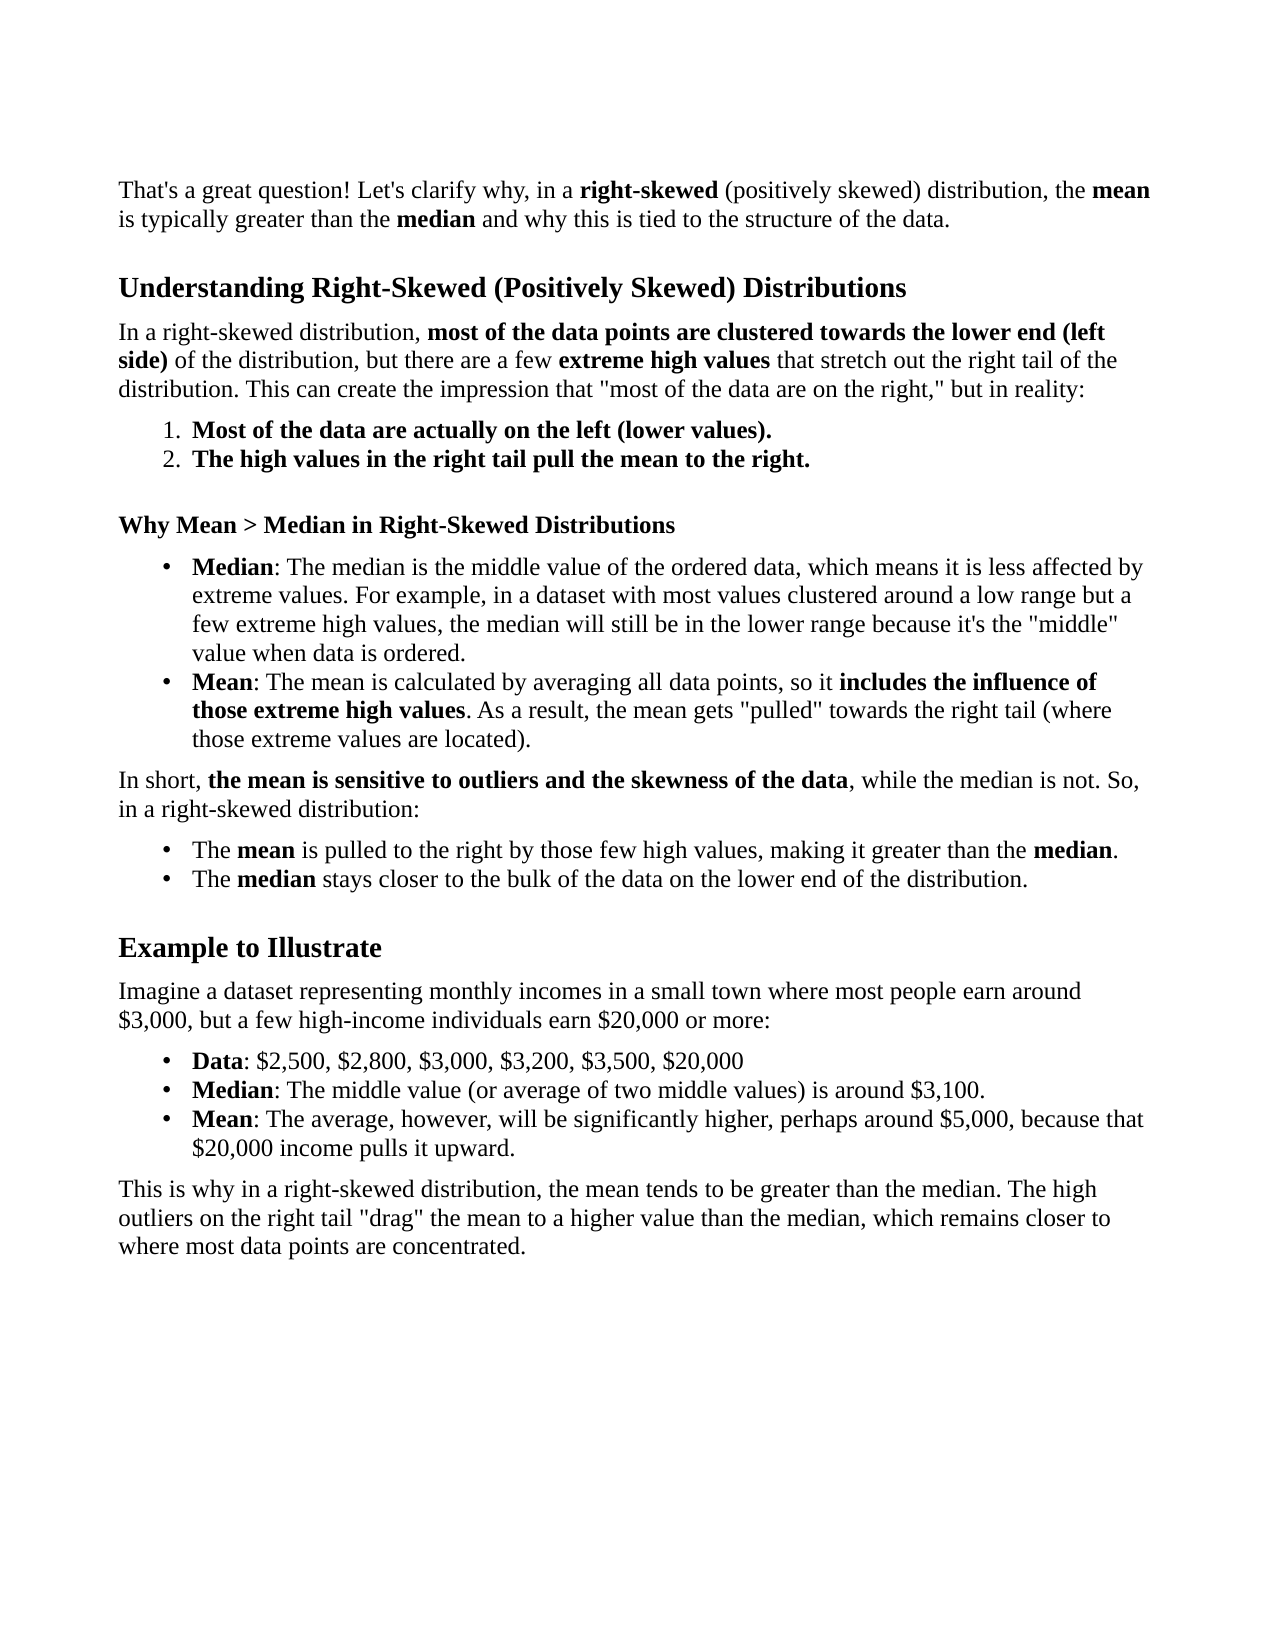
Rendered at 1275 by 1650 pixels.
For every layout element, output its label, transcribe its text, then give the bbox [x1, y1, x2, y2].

list The high values in the right tail pull the mean to the right. [162, 444, 1157, 473]
text This is why in a right-skewed distribution, the mean tends to be greater than the median. The high outliers on the right tail "drag" the mean to a higher value than the median, which remains closer to where most data points are concentrated. [118, 1174, 1157, 1260]
text In a right-skewed distribution, most of the data points are clustered towards the lower end (left side) of the distribution, but there are a few extreme high values that stretch out the right tail of the distribution. This can create the impression that "most of the data are on the right," but in reality: [118, 317, 1157, 403]
list The mean is pulled to the right by those few high values, making it greater than the median. [162, 835, 1157, 864]
list Mean: The mean is calculated by averaging all data points, so it includes the influence of those extreme high values. As a result, the mean gets "pulled" towards the right tail (where those extreme values are located). [162, 667, 1157, 753]
list Mean: The average, however, will be significantly higher, perhaps around $5,000, because that $20,000 income pulls it upward. [162, 1104, 1157, 1161]
text That's a great question! Let's clarify why, in a right-skewed (positively skewed) distribution, the mean is typically greater than the median and why this is tied to the structure of the data. [118, 176, 1157, 233]
list Median: The middle value (or average of two middle values) is around $3,100. [162, 1075, 1157, 1104]
text Imagine a dataset representing monthly incomes in a small town where most people earn around $3,000, but a few high-income individuals earn $20,000 or more: [118, 976, 1157, 1034]
subtitle Example to Illustrate [118, 930, 1157, 964]
list The median stays closer to the bulk of the data on the lower end of the distribution. [162, 864, 1157, 893]
subtitle Understanding Right-Skewed (Positively Skewed) Distributions [118, 271, 1157, 304]
list Data: $2,500, $2,800, $3,000, $3,200, $3,500, $20,000 [162, 1046, 1157, 1075]
list Most of the data are actually on the left (lower values). [162, 415, 1157, 444]
list Median: The median is the middle value of the ordered data, which means it is less affected by extreme values. For example, in a dataset with most values clustered around a low range but a few extreme high values, the median will still be in the lower range because it's the "middle" value when data is ordered. [162, 552, 1157, 667]
text In short, the mean is sensitive to outliers and the skewness of the data, while the median is not. So, in a right-skewed distribution: [118, 765, 1157, 823]
subtitle Why Mean > Median in Right-Skewed Distributions [118, 510, 1157, 539]
